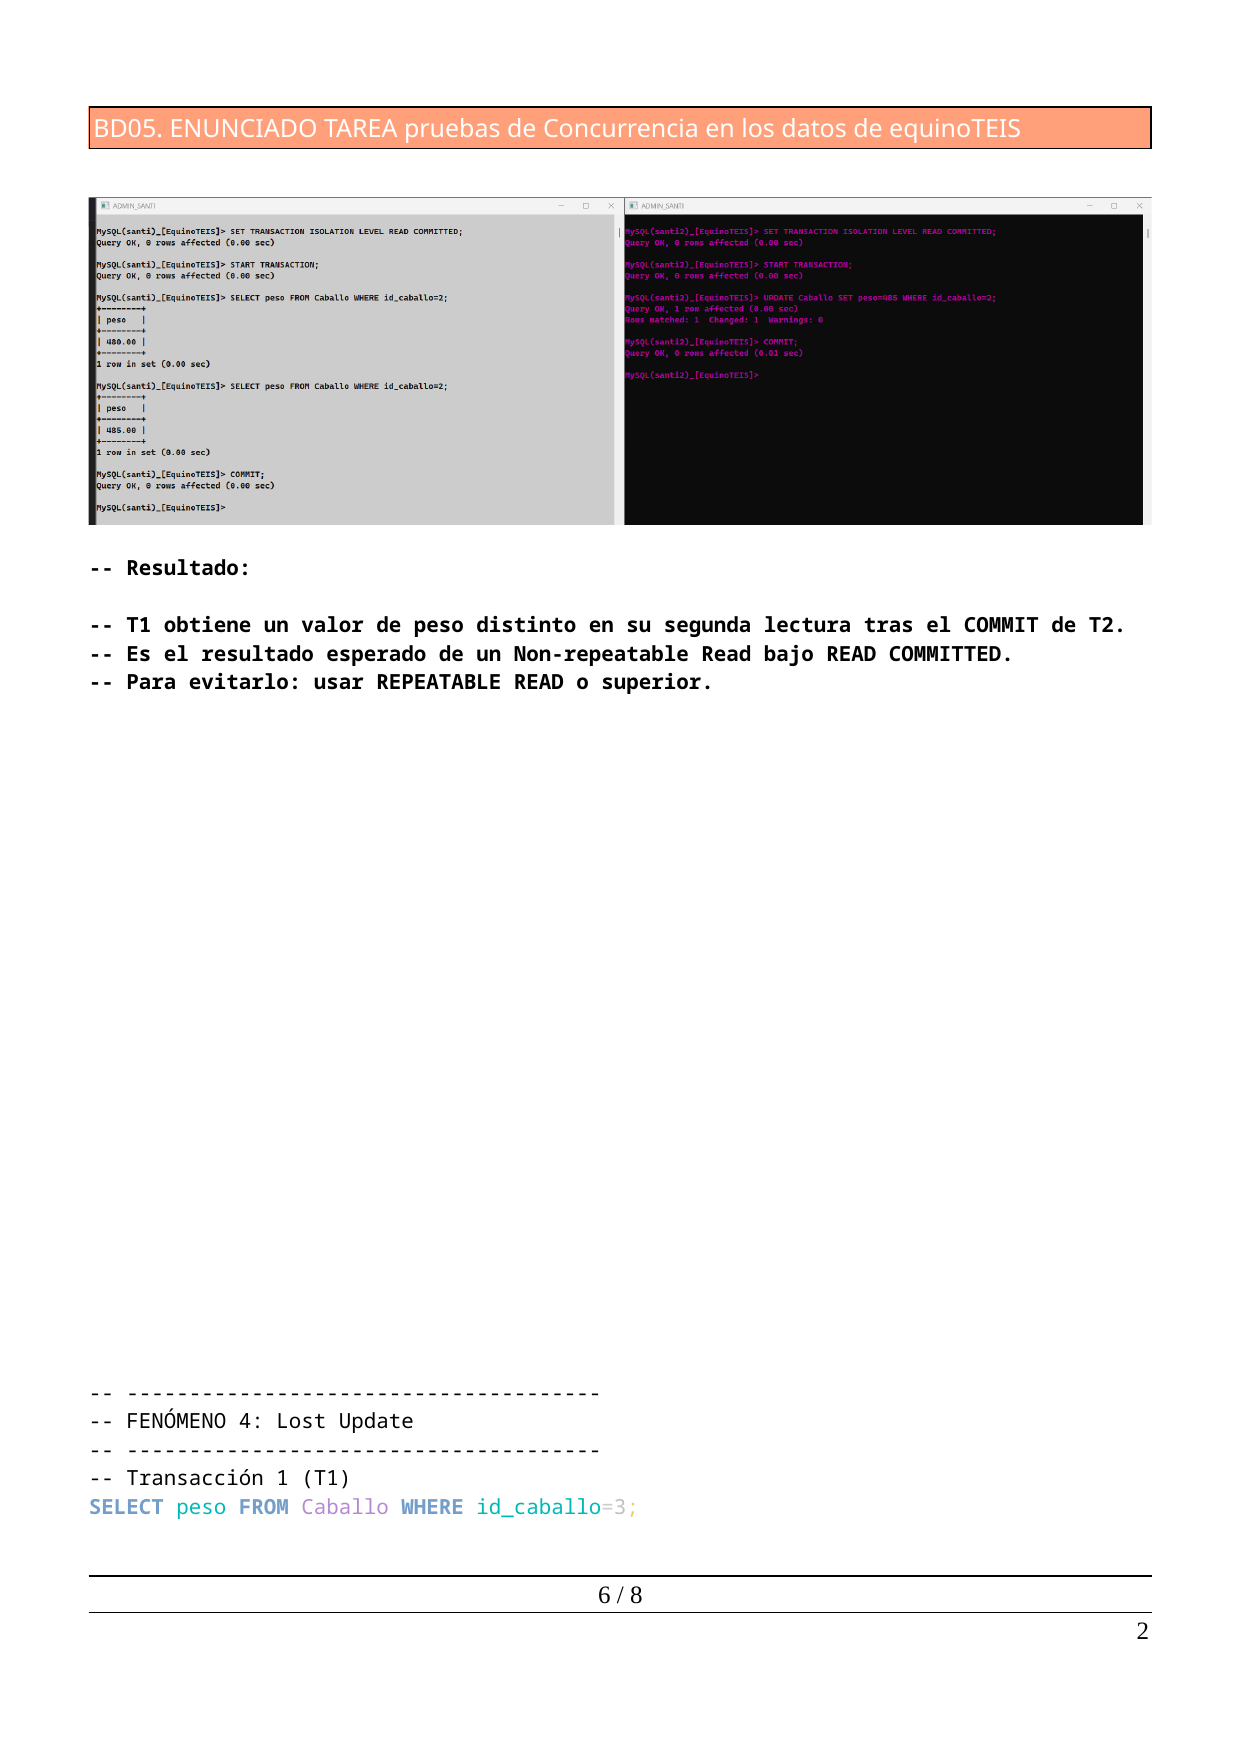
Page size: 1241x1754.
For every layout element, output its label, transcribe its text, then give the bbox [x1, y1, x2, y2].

text SELECT peso FROM Caballo WHERE id_caballo=3; [88, 1492, 1152, 1520]
text -- Es el resultado esperado de un Non-repeatable Read bajo READ COMMITTED. [88, 639, 1152, 667]
text -- FENÓMENO 4: Lost Update [88, 1406, 1152, 1435]
picture [88, 197, 1152, 525]
text -- Transacción 1 (T1) [88, 1463, 1152, 1492]
text -- Para evitarlo: usar REPEATABLE READ o superior. [88, 667, 1152, 696]
text -- -------------------------------------- [88, 1378, 1152, 1406]
text -- Resultado: [88, 553, 1152, 582]
text -- -------------------------------------- [88, 1435, 1152, 1463]
text -- T1 obtiene un valor de peso distinto en su segunda lectura tras el COMMIT de T2. [88, 610, 1152, 639]
